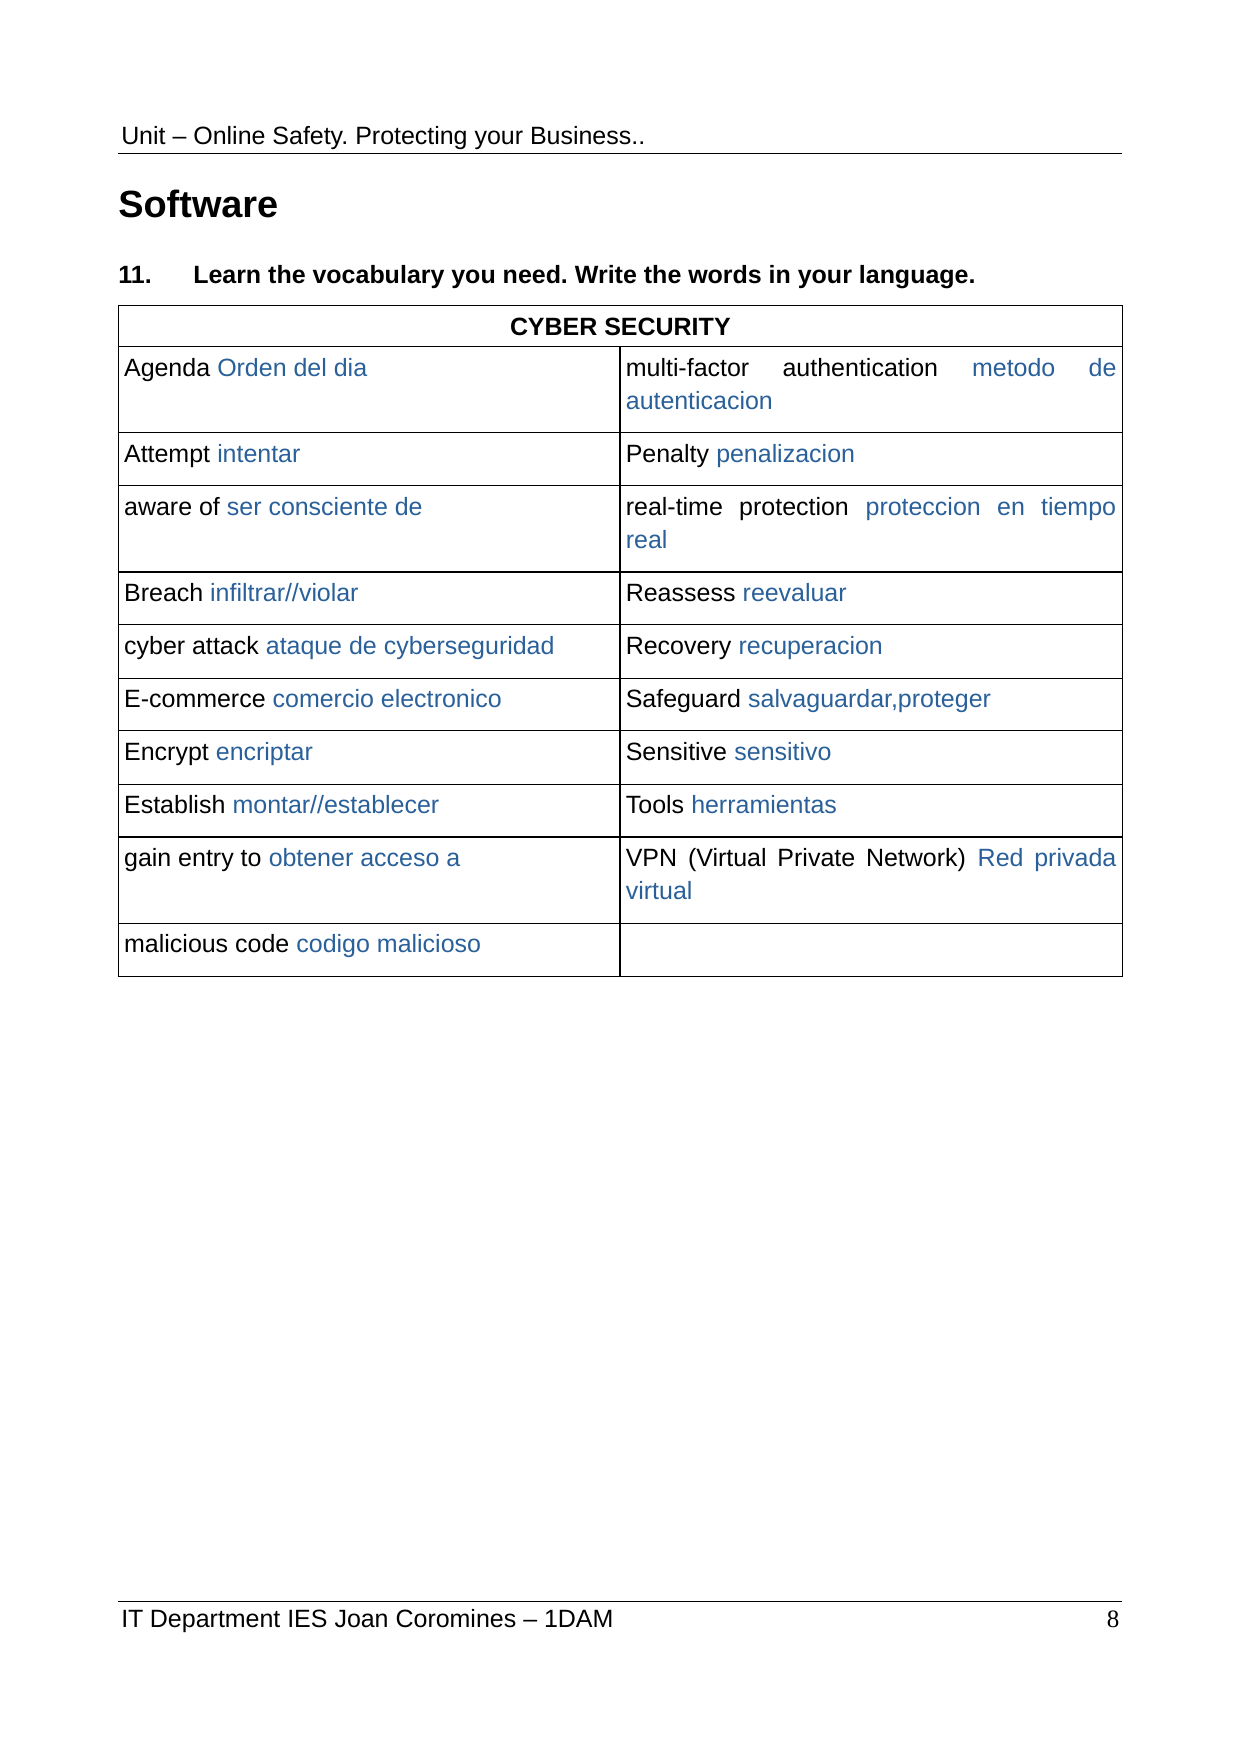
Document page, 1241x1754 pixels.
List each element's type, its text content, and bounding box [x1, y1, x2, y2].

subtitle Software [118, 182, 1122, 226]
list Learn the vocabulary you need. Write the words in your language. [118, 260, 1122, 289]
table_cell gain entry to obtener acceso a [119, 838, 619, 922]
table_cell Establish montar//establecer [119, 785, 619, 836]
table_cell Tools herramientas [621, 785, 1122, 836]
table_cell [621, 924, 1122, 976]
table_cell Sensitive sensitivo [621, 731, 1122, 783]
table_cell Attempt intentar [119, 433, 619, 485]
table_cell malicious code codigo malicioso [119, 924, 619, 976]
table_cell E-commerce comercio electronico [119, 679, 619, 730]
table_header CYBER SECURITY [119, 306, 1122, 346]
table_cell Recovery recuperacion [621, 625, 1122, 677]
table_cell real-time protection proteccion en tiempo real [621, 486, 1122, 571]
table_cell Reassess reevaluar [621, 573, 1122, 624]
table_cell Agenda Orden del dia [119, 347, 619, 432]
table_cell multi-factor authentication metodo de autenticacion [621, 347, 1122, 432]
table_cell VPN (Virtual Private Network) Red privada virtual [621, 838, 1122, 922]
table_cell Safeguard salvaguardar,proteger [621, 679, 1122, 730]
table_cell Breach infiltrar//violar [119, 573, 619, 624]
table_cell Penalty penalizacion [621, 433, 1122, 485]
table_cell Encrypt encriptar [119, 731, 619, 783]
table_cell cyber attack ataque de cyberseguridad [119, 625, 619, 677]
table_cell aware of ser consciente de [119, 486, 619, 571]
